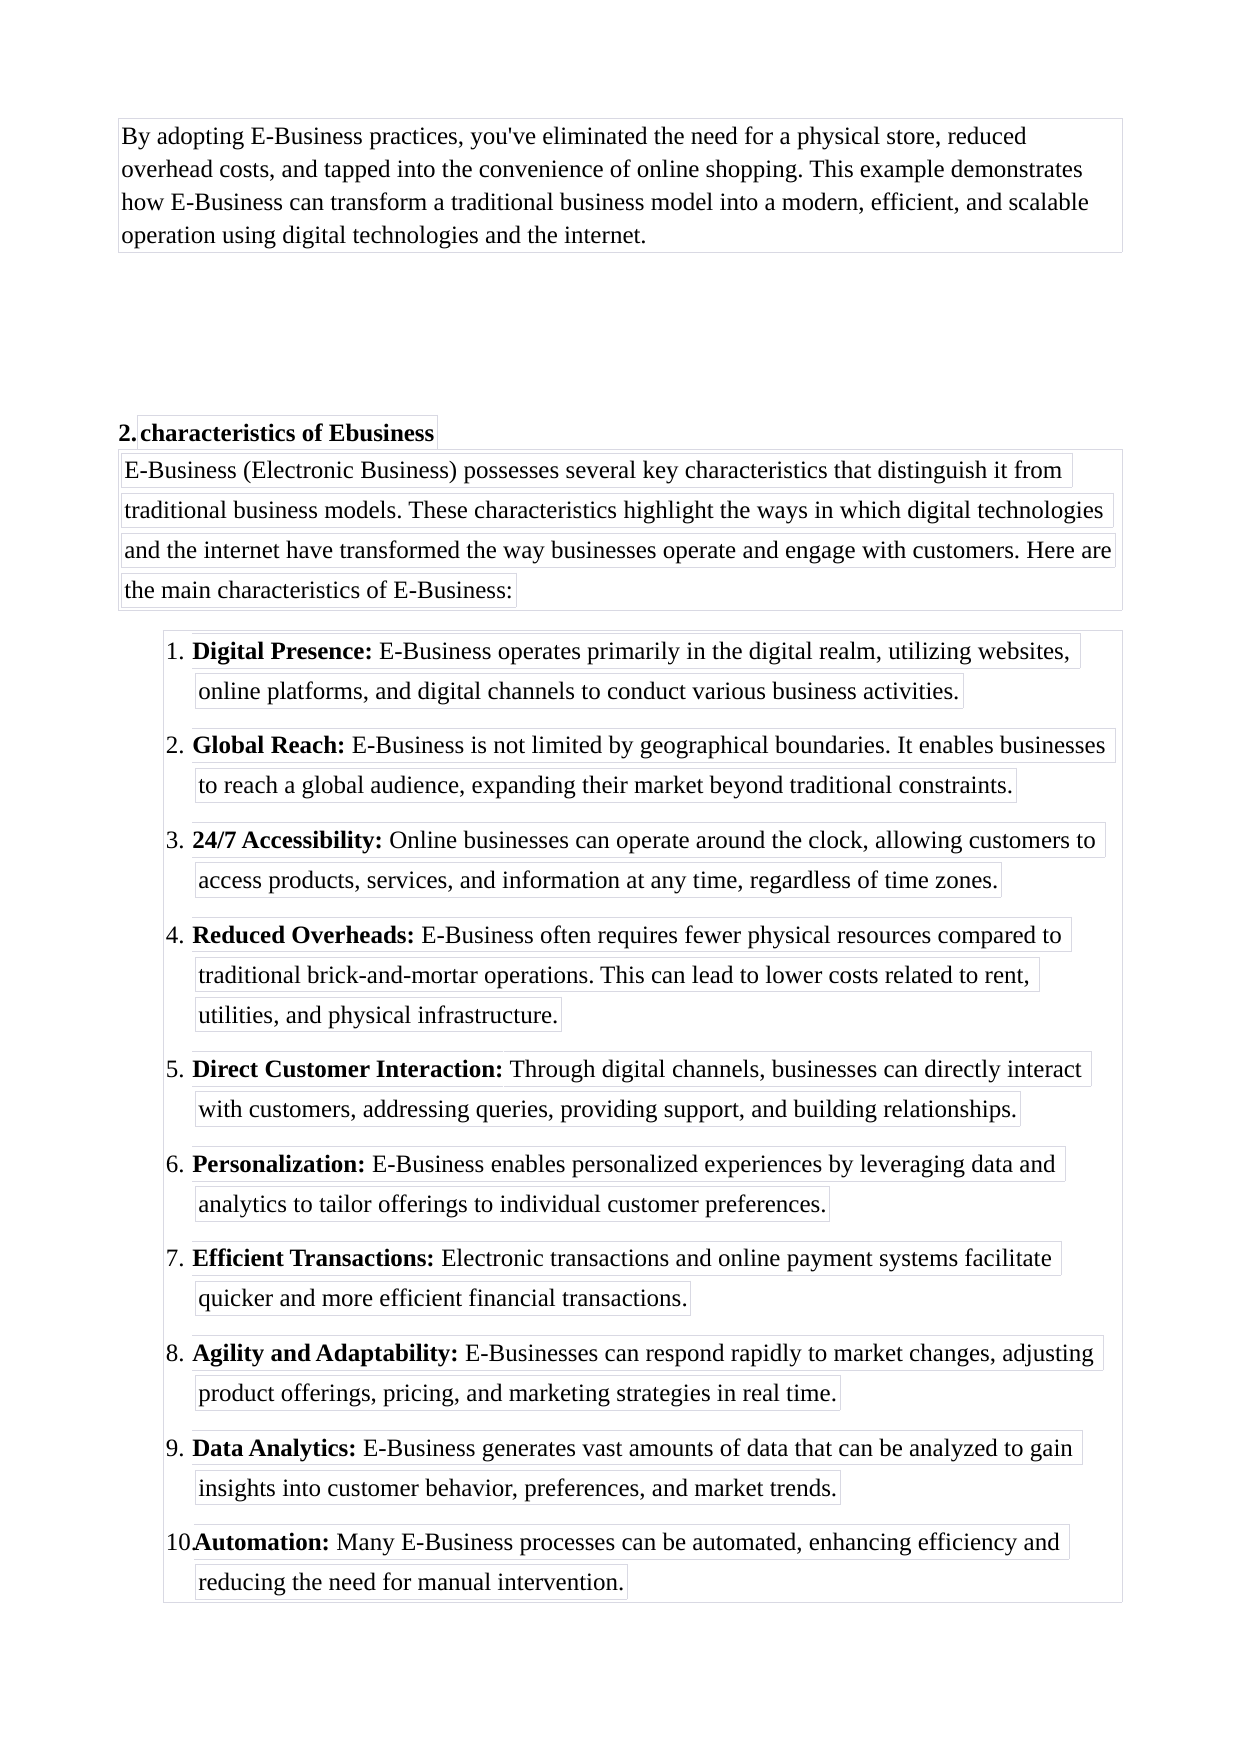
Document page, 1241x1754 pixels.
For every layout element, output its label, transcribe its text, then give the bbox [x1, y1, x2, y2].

list Digital Presence: E-Business operates primarily in the digital realm, utilizing websites, online platforms, and digital channels to conduct various business activities. [164, 631, 1122, 708]
list Reduced Overheads: E-Business often requires fewer physical resources compared to traditional brick-and-mortar operations. This can lead to lower costs related to rent, utilities, and physical infrastructure. [164, 914, 1122, 1032]
list 24/7 Accessibility: Online businesses can operate around the clock, allowing customers to access products, services, and information at any time, regardless of time zones. [164, 819, 1122, 897]
list Direct Customer Interaction: Through digital channels, businesses can directly interact with customers, addressing queries, providing support, and building relationships. [164, 1048, 1122, 1126]
text 2.characteristics of Ebusiness [118, 414, 437, 449]
list Agility and Adaptability: E-Businesses can respond rapidly to market changes, adjusting product offerings, pricing, and marketing strategies in real time. [164, 1332, 1122, 1410]
list Personalization: E-Business enables personalized experiences by leveraging data and analytics to tailor offerings to individual customer preferences. [164, 1143, 1122, 1221]
list Data Analytics: E-Business generates vast amounts of data that can be analyzed to gain insights into customer behavior, preferences, and market trends. [164, 1427, 1122, 1504]
text By adopting E-Business practices, you've eliminated the need for a physical store, reduced overhead costs, and tapped into the convenience of online shopping. This example demonstrates how E-Business can transform a traditional business model into a modern, efficient, and scalable operation using digital technologies and the internet. [119, 119, 1122, 252]
list Global Reach: E-Business is not limited by geographical boundaries. It enables businesses to reach a global audience, expanding their market beyond traditional constraints. [164, 724, 1122, 802]
list Efficient Transactions: Electronic transactions and online payment systems facilitate quicker and more efficient financial transactions. [164, 1237, 1122, 1315]
list Automation: Many E-Business processes can be automated, enhancing efficiency and reducing the need for manual intervention. [164, 1521, 1122, 1602]
text [438, 414, 1122, 449]
text E-Business (Electronic Business) possesses several key characteristics that distinguish it from traditional business models. These characteristics highlight the ways in which digital technologies and the internet have transformed the way businesses operate and engage with customers. Here are the main characteristics of E-Business: [119, 450, 1122, 610]
